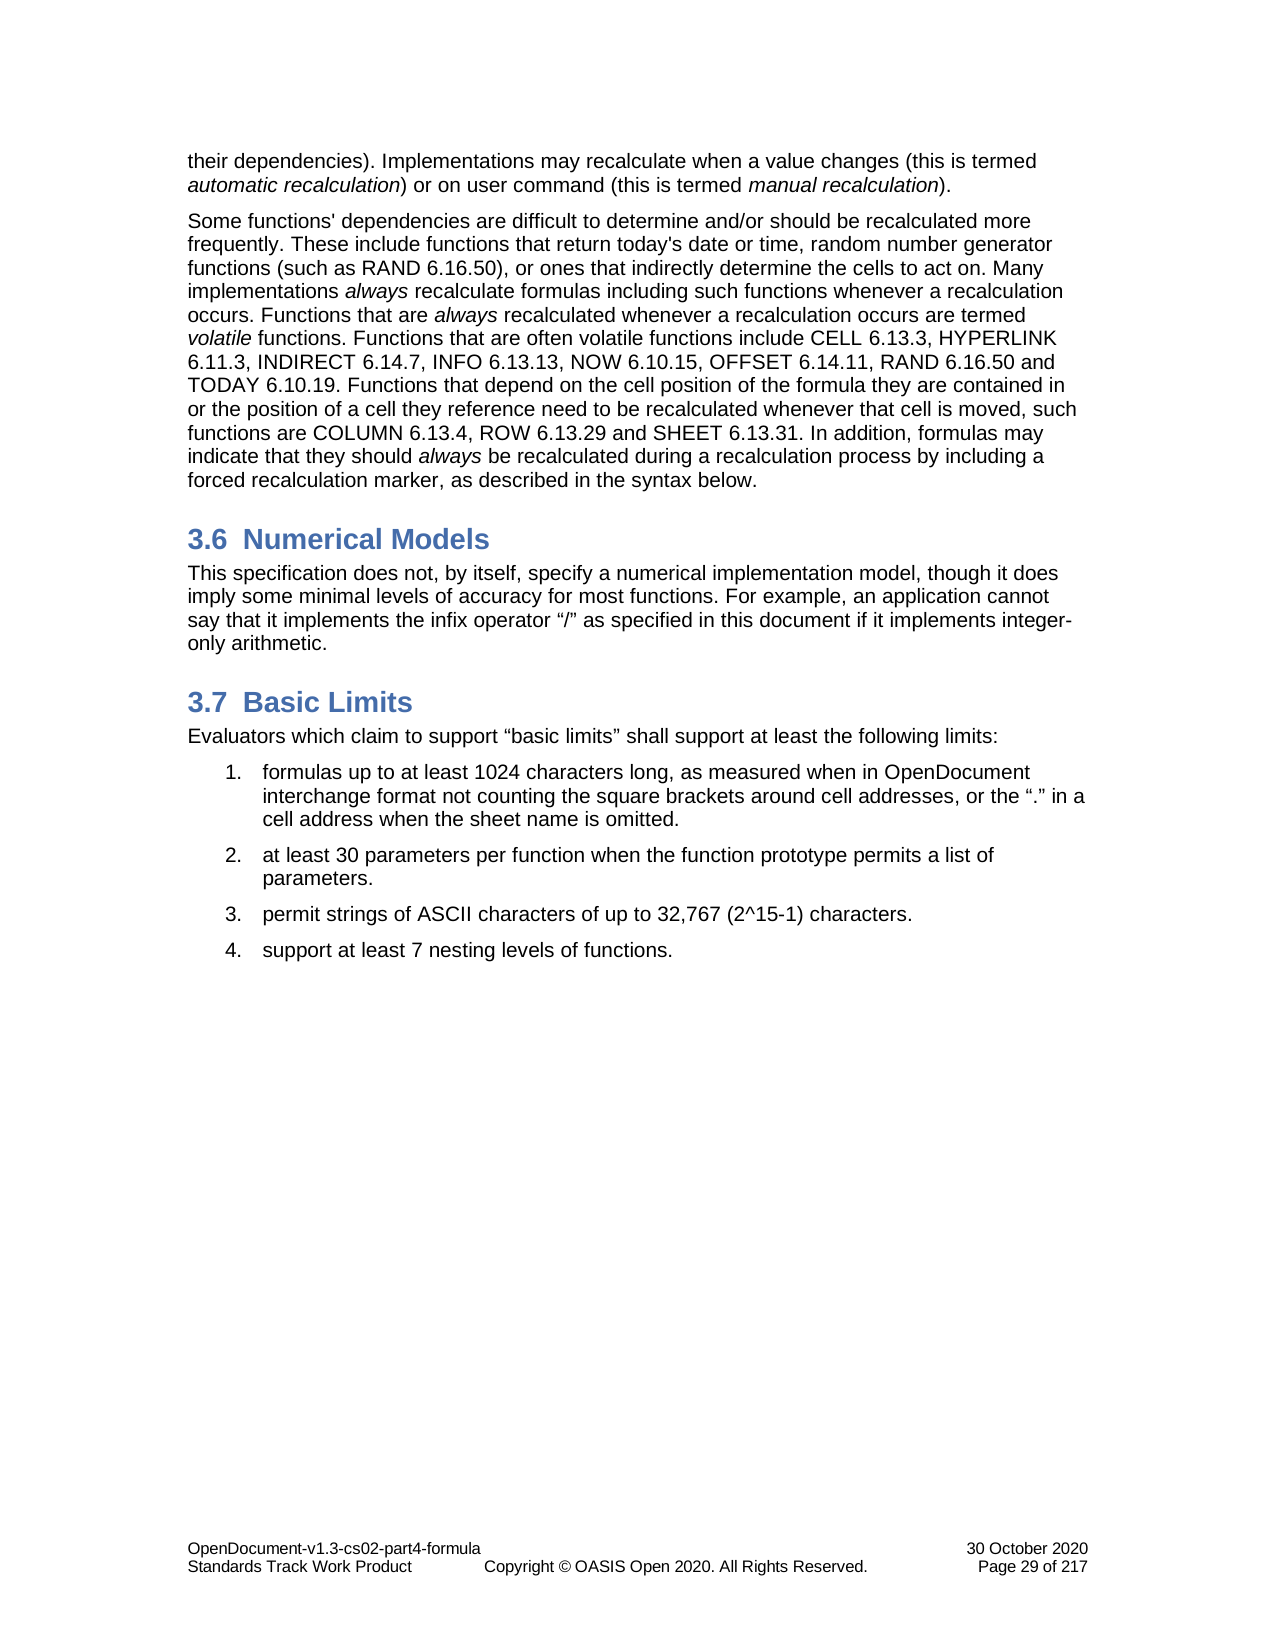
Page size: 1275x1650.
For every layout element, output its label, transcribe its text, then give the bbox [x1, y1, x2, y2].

list at least 30 parameters per function when the function prototype permits a list of parameters. [225, 843, 1088, 890]
list support at least 7 nesting levels of functions. [225, 938, 1088, 962]
text their dependencies). Implementations may recalculate when a value changes (this is termed automatic recalculation) or on user command (this is termed manual recalculation). [187, 150, 1088, 197]
text Some functions' dependencies are difficult to determine and/or should be recalculated more frequently. These include functions that return today's date or time, random number generator functions (such as RAND 6.16.50), or ones that indirectly determine the cells to act on. Many implementations always recalculate formulas including such functions whenever a recalculation occurs. Functions that are always recalculated whenever a recalculation occurs are termed volatile functions. Functions that are often volatile functions include CELL 6.13.3, HYPERLINK 6.11.3, INDIRECT 6.14.7, INFO 6.13.13, NOW 6.10.15, OFFSET 6.14.11, RAND 6.16.50 and TODAY 6.10.19. Functions that depend on the cell position of the formula they are contained in or the position of a cell they reference need to be recalculated whenever that cell is moved, such functions are COLUMN 6.13.4, ROW 6.13.29 and SHEET 6.13.31. In addition, formulas may indicate that they should always be recalculated during a recalculation process by including a forced recalculation marker, as described in the syntax below. [187, 209, 1088, 492]
subtitle Numerical Models [187, 523, 1088, 555]
list formulas up to at least 1024 characters long, as measured when in OpenDocument interchange format not counting the square brackets around cell addresses, or the “.” in a cell address when the sheet name is omitted. [225, 761, 1088, 831]
list permit strings of ASCII characters of up to 32,767 (2^15-1) characters. [225, 902, 1088, 926]
text Evaluators which claim to support “basic limits” shall support at least the following limits: [187, 725, 1088, 748]
text This specification does not, by itself, specify a numerical implementation model, though it does imply some minimal levels of accuracy for most functions. For example, an application cannot say that it implements the infix operator “/” as specified in this document if it implements integer-only arithmetic. [187, 561, 1088, 655]
subtitle Basic Limits [187, 686, 1088, 719]
